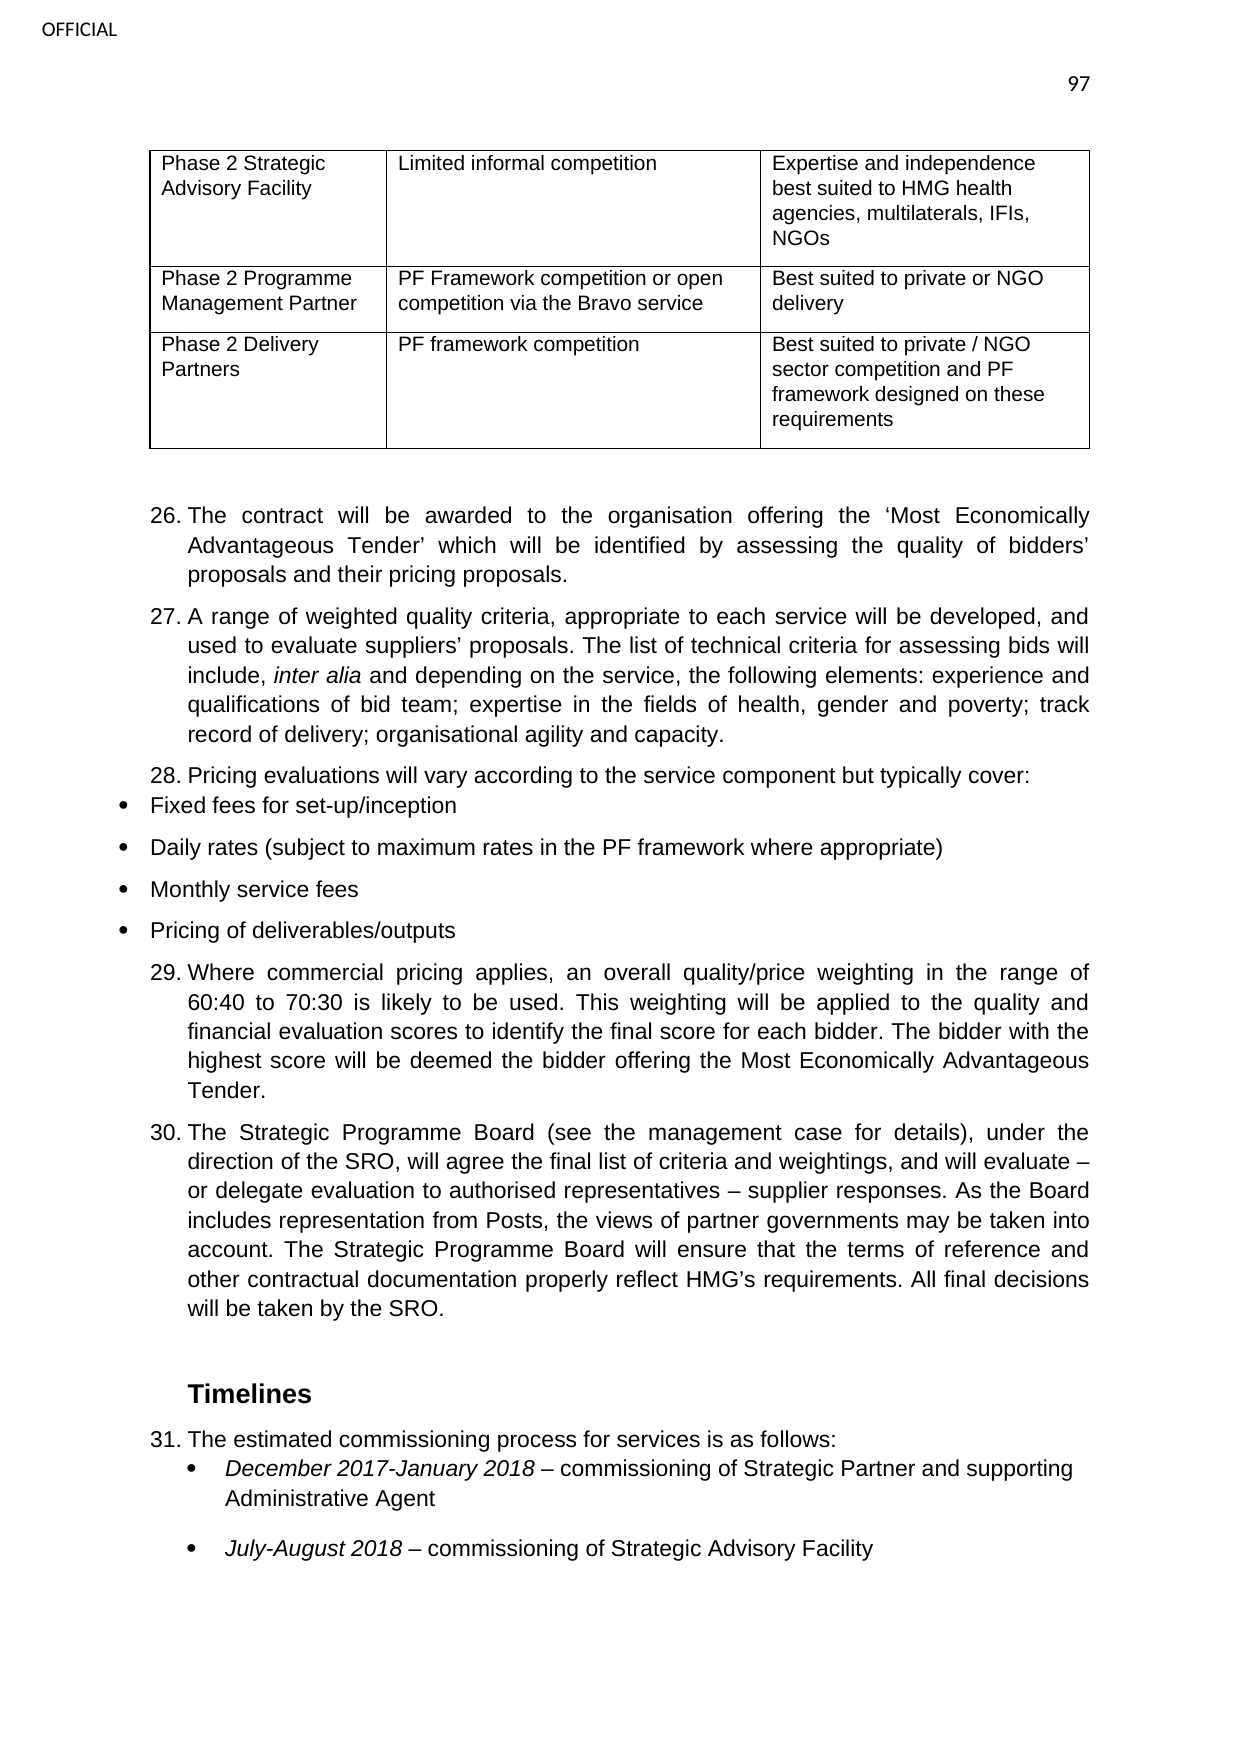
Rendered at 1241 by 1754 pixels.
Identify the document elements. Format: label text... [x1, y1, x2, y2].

list December 2017-January 2018 – commissioning of Strategic Partner and supporting Administrative Agent [187, 1456, 1090, 1511]
list A range of weighted quality criteria, appropriate to each service will be developed, and used to evaluate suppliers’ proposals. The list of technical criteria for assessing bids will include, inter alia and depending on the service, the following elements: experience and qualifications of bid team; expertise in the fields of health, gender and poverty; track record of delivery; organisational agility and capacity. [150, 604, 1090, 747]
table_cell Phase 2 Strategic Advisory Facility [151, 151, 386, 266]
list Daily rates (subject to maximum rates in the PF framework where appropriate) [119, 834, 1090, 860]
table_cell Expertise and independence best suited to HMG health agencies, multilaterals, IFIs, NGOs [761, 151, 1089, 266]
table_cell Phase 2 Delivery Partners [151, 333, 386, 448]
list Monthly service fees [119, 876, 1090, 902]
list Pricing of deliverables/outputs [119, 918, 1090, 944]
table_cell PF framework competition [387, 333, 760, 448]
list Fixed fees for set-up/inception [119, 793, 1090, 818]
table_cell Best suited to private or NGO delivery [761, 267, 1089, 332]
list The Strategic Programme Board (see the management case for details), under the direction of the SRO, will agree the final list of criteria and weightings, and will evaluate – or delegate evaluation to authorised representatives – supplier responses. As the Board includes representation from Posts, the views of partner governments may be taken into account. The Strategic Programme Board will ensure that the terms of reference and other contractual documentation properly reflect HMG’s requirements. All final decisions will be taken by the SRO. [150, 1119, 1090, 1321]
list Where commercial pricing applies, an overall quality/price weighting in the range of 60:40 to 70:30 is likely to be used. This weighting will be applied to the quality and financial evaluation scores to identify the final score for each bidder. The bidder with the highest score will be deemed the bidder offering the Most Economically Advantageous Tender. [150, 960, 1090, 1103]
table_cell Best suited to private / NGO sector competition and PF framework designed on these requirements [761, 333, 1089, 448]
text Timelines [187, 1379, 1090, 1410]
table_cell PF Framework competition or open competition via the Bravo service [387, 267, 760, 332]
table_cell Phase 2 Programme Management Partner [151, 267, 386, 332]
list The contract will be awarded to the organisation offering the ‘Most Economically Advantageous Tender’ which will be identified by assessing the quality of bidders’ proposals and their pricing proposals. [150, 503, 1090, 588]
list July-August 2018 – commissioning of Strategic Advisory Facility [187, 1536, 1090, 1561]
list The estimated commissioning process for services is as follows: [150, 1427, 1090, 1452]
table_cell Limited informal competition [387, 151, 760, 266]
list Pricing evaluations will vary according to the service component but typically cover: [150, 763, 1090, 789]
